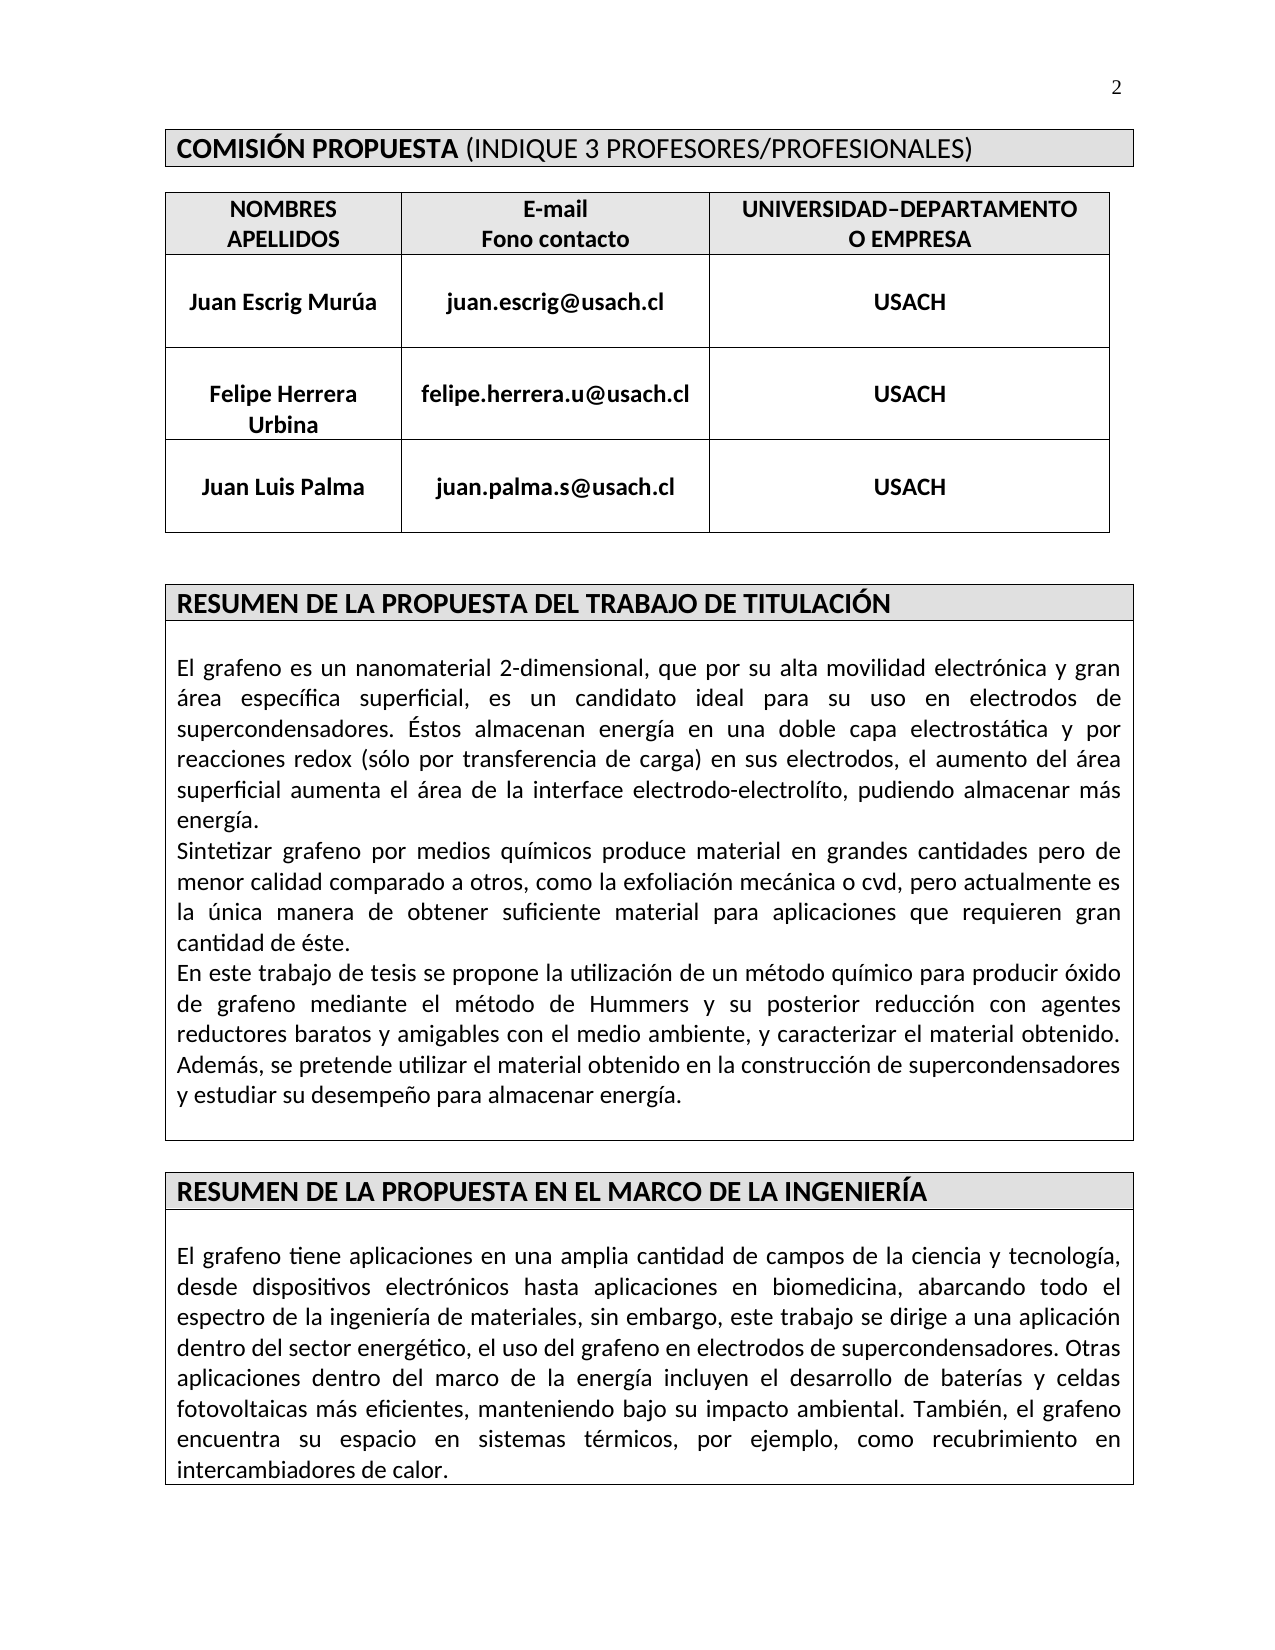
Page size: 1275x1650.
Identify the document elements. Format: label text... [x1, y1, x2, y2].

table_cell El grafeno tiene aplicaciones en una amplia cantidad de campos de la ciencia y tecnología, desde dispositivos electrónicos hasta aplicaciones en biomedicina, abarcando todo el espectro de la ingeniería de materiales, sin embargo, este trabajo se dirige a una aplicación dentro del sector energético, el uso del grafeno en electrodos de supercondensadores. Otras aplicaciones dentro del marco de la energía incluyen el desarrollo de baterías y celdas fotovoltaicas más eficientes, manteniendo bajo su impacto ambiental. También, el grafeno encuentra su espacio en sistemas térmicos, por ejemplo, como recubrimiento en intercambiadores de calor. [166, 1210, 1133, 1484]
table_cell juan.escrig@usach.cl [402, 255, 709, 347]
table_cell Juan Luis Palma [166, 440, 401, 532]
table_cell Juan Escrig Murúa [166, 255, 401, 347]
table_header RESUMEN DE LA PROPUESTA EN EL MARCO DE LA INGENIERÍA [166, 1173, 1133, 1208]
table_cell USACH [710, 440, 1109, 532]
table_header NOMBRES APELLIDOS [166, 193, 401, 254]
table_cell El grafeno es un nanomaterial 2-dimensional, que por su alta movilidad electrónica y gran área específica superficial, es un candidato ideal para su uso en electrodos de supercondensadores. Éstos almacenan energía en una doble capa electrostática y por reacciones redox (sólo por transferencia de carga) en sus electrodos, el aumento del área superficial aumenta el área de la interface electrodo-electrolíto, pudiendo almacenar más energía. Sintetizar grafeno por medios químicos produce material en grandes cantidades pero de menor calidad comparado a otros, como la exfoliación mecánica o cvd, pero actualmente es la única manera de obtener suficiente material para aplicaciones que requieren gran cantidad de éste. En este trabajo de tesis se propone la utilización de un método químico para producir óxido de grafeno mediante el método de Hummers y su posterior reducción con agentes reductores baratos y amigables con el medio ambiente, y caracterizar el material obtenido. Además, se pretende utilizar el material obtenido en la construcción de supercondensadores y estudiar su desempeño para almacenar energía. [166, 621, 1133, 1140]
table_cell Felipe Herrera Urbina [166, 348, 401, 439]
table_header E-mail Fono contacto [402, 193, 709, 254]
table_cell felipe.herrera.u@usach.cl [402, 348, 709, 439]
table_cell USACH [710, 348, 1109, 439]
table_header COMISIÓN PROPUESTA (INDIQUE 3 PROFESORES/PROFESIONALES) [166, 130, 1133, 166]
table_cell juan.palma.s@usach.cl [402, 440, 709, 532]
table_header UNIVERSIDAD–DEPARTAMENTO O EMPRESA [710, 193, 1109, 254]
table_cell USACH [710, 255, 1109, 347]
table_header RESUMEN DE LA PROPUESTA DEL TRABAJO DE TITULACIÓN [166, 585, 1133, 620]
